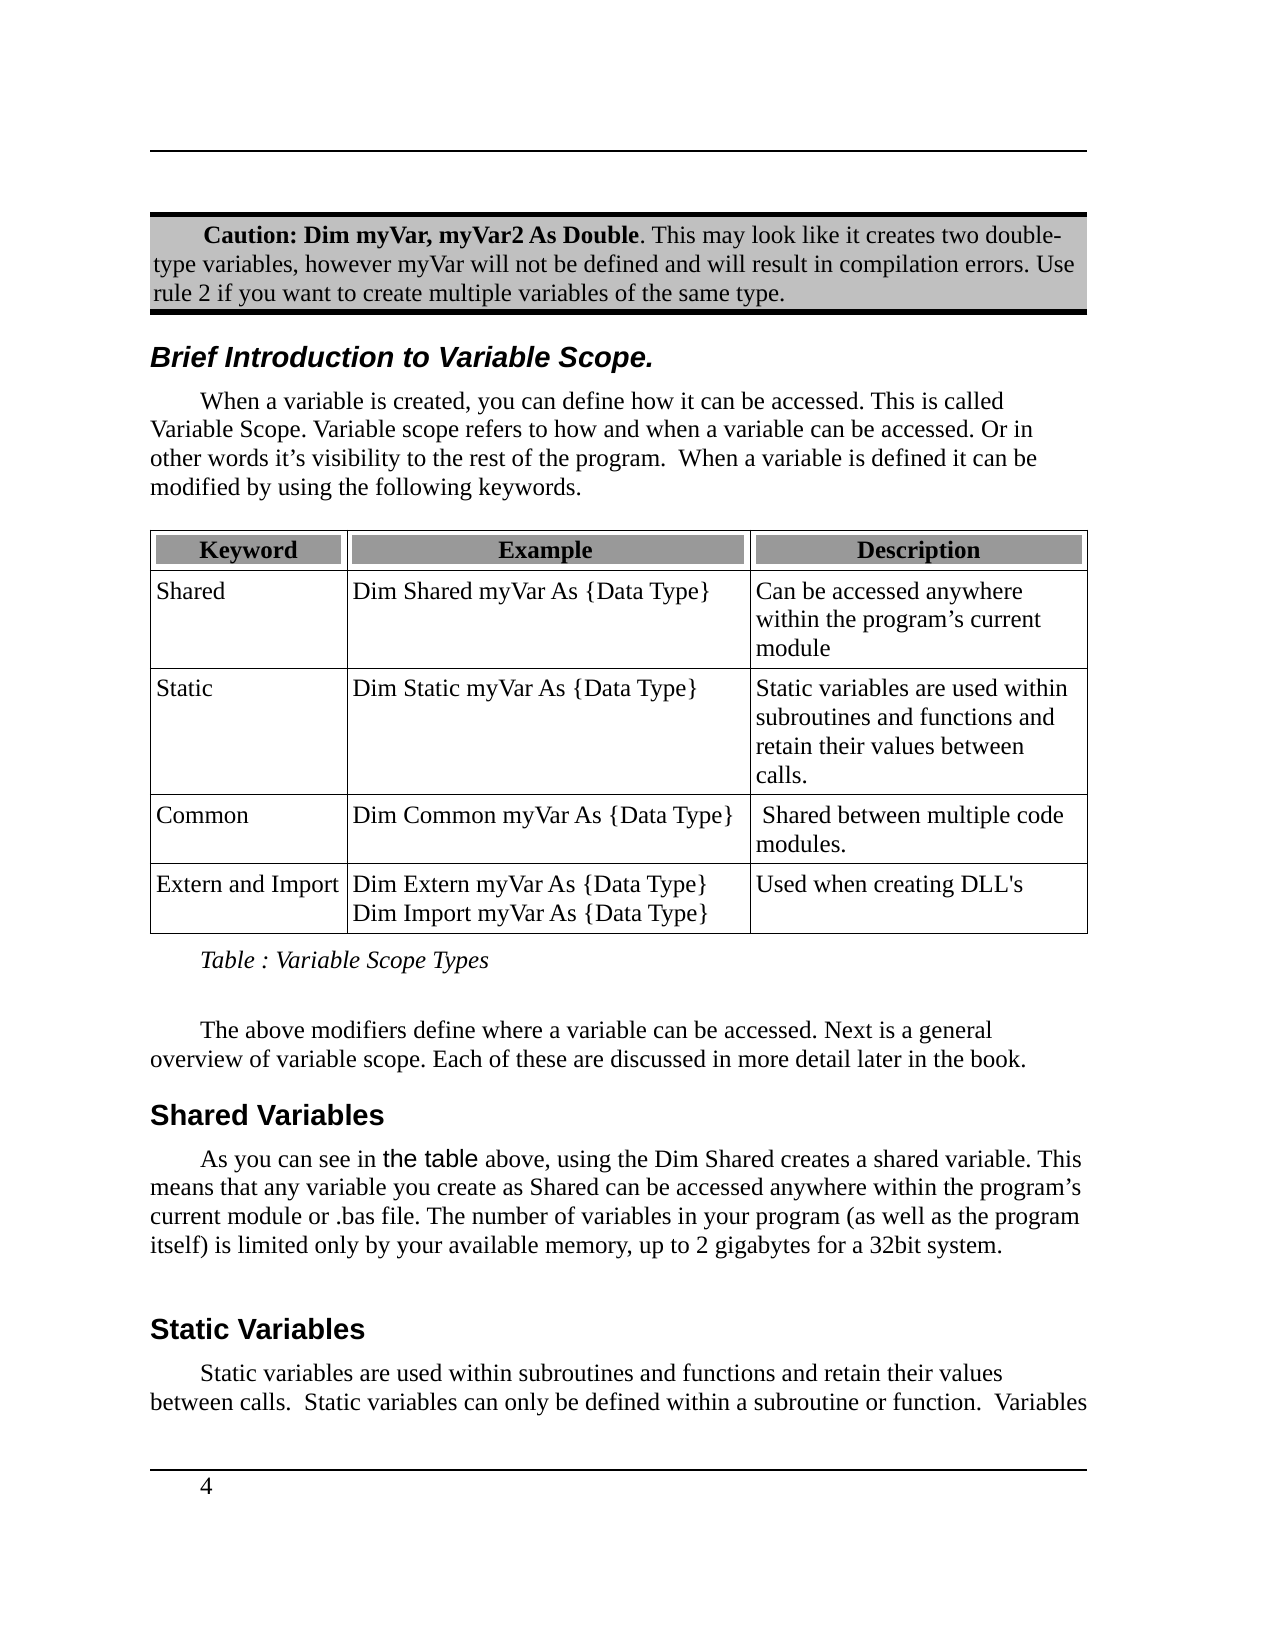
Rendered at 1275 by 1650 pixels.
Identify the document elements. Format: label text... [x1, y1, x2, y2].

subtitle Brief Introduction to Variable Scope. [150, 340, 1087, 373]
table_cell Used when creating DLL's [751, 864, 1087, 932]
text When a variable is created, you can define how it can be accessed. This is called Variable Scope. Variable scope refers to how and when a variable can be accessed. Or in other words it’s visibility to the rest of the program. When a variable is defined it can be modified by using the following keywords. [150, 386, 1087, 501]
text The above modifiers define where a variable can be accessed. Next is a general overview of variable scope. Each of these are discussed in more detail later in the book. [150, 1015, 1087, 1072]
table_cell Common [151, 795, 347, 863]
table_header Example [348, 531, 750, 570]
table_cell Static [151, 669, 347, 794]
subtitle Shared Variables [150, 1097, 1087, 1131]
table_header Keyword [151, 531, 347, 570]
text Caution: Dim myVar, myVar2 As Double. This may look like it creates two double-type variables, however myVar will not be defined and will result in compilation errors. Use rule 2 if you want to create multiple variables of the same type. [150, 217, 1087, 309]
text As you can see in the table above, using the Dim Shared creates a shared variable. This means that any variable you create as Shared can be accessed anywhere within the program’s current module or .bas file. The number of variables in your program (as well as the program itself) is limited only by your available memory, up to 2 gigabytes for a 32bit system. [150, 1143, 1087, 1259]
text Table : Variable Scope Types [150, 945, 1087, 974]
text Static variables are used within subroutines and functions and retain their values between calls. Static variables can only be defined within a subroutine or function. Variables [150, 1358, 1087, 1416]
table_cell Shared [151, 571, 347, 668]
table_cell Static variables are used within subroutines and functions and retain their values between calls. [751, 669, 1087, 794]
table_cell Dim Extern myVar As {Data Type} Dim Import myVar As {Data Type} [348, 864, 750, 932]
table_cell Dim Static myVar As {Data Type} [348, 669, 750, 794]
table_cell Can be accessed anywhere within the program’s current module [751, 571, 1087, 668]
table_header Description [751, 531, 1087, 570]
table_cell Extern and Import [151, 864, 347, 932]
table_cell Shared between multiple code modules. [751, 795, 1087, 863]
subtitle Static Variables [150, 1312, 1087, 1346]
table_cell Dim Common myVar As {Data Type} [348, 795, 750, 863]
table_cell Dim Shared myVar As {Data Type} [348, 571, 750, 668]
